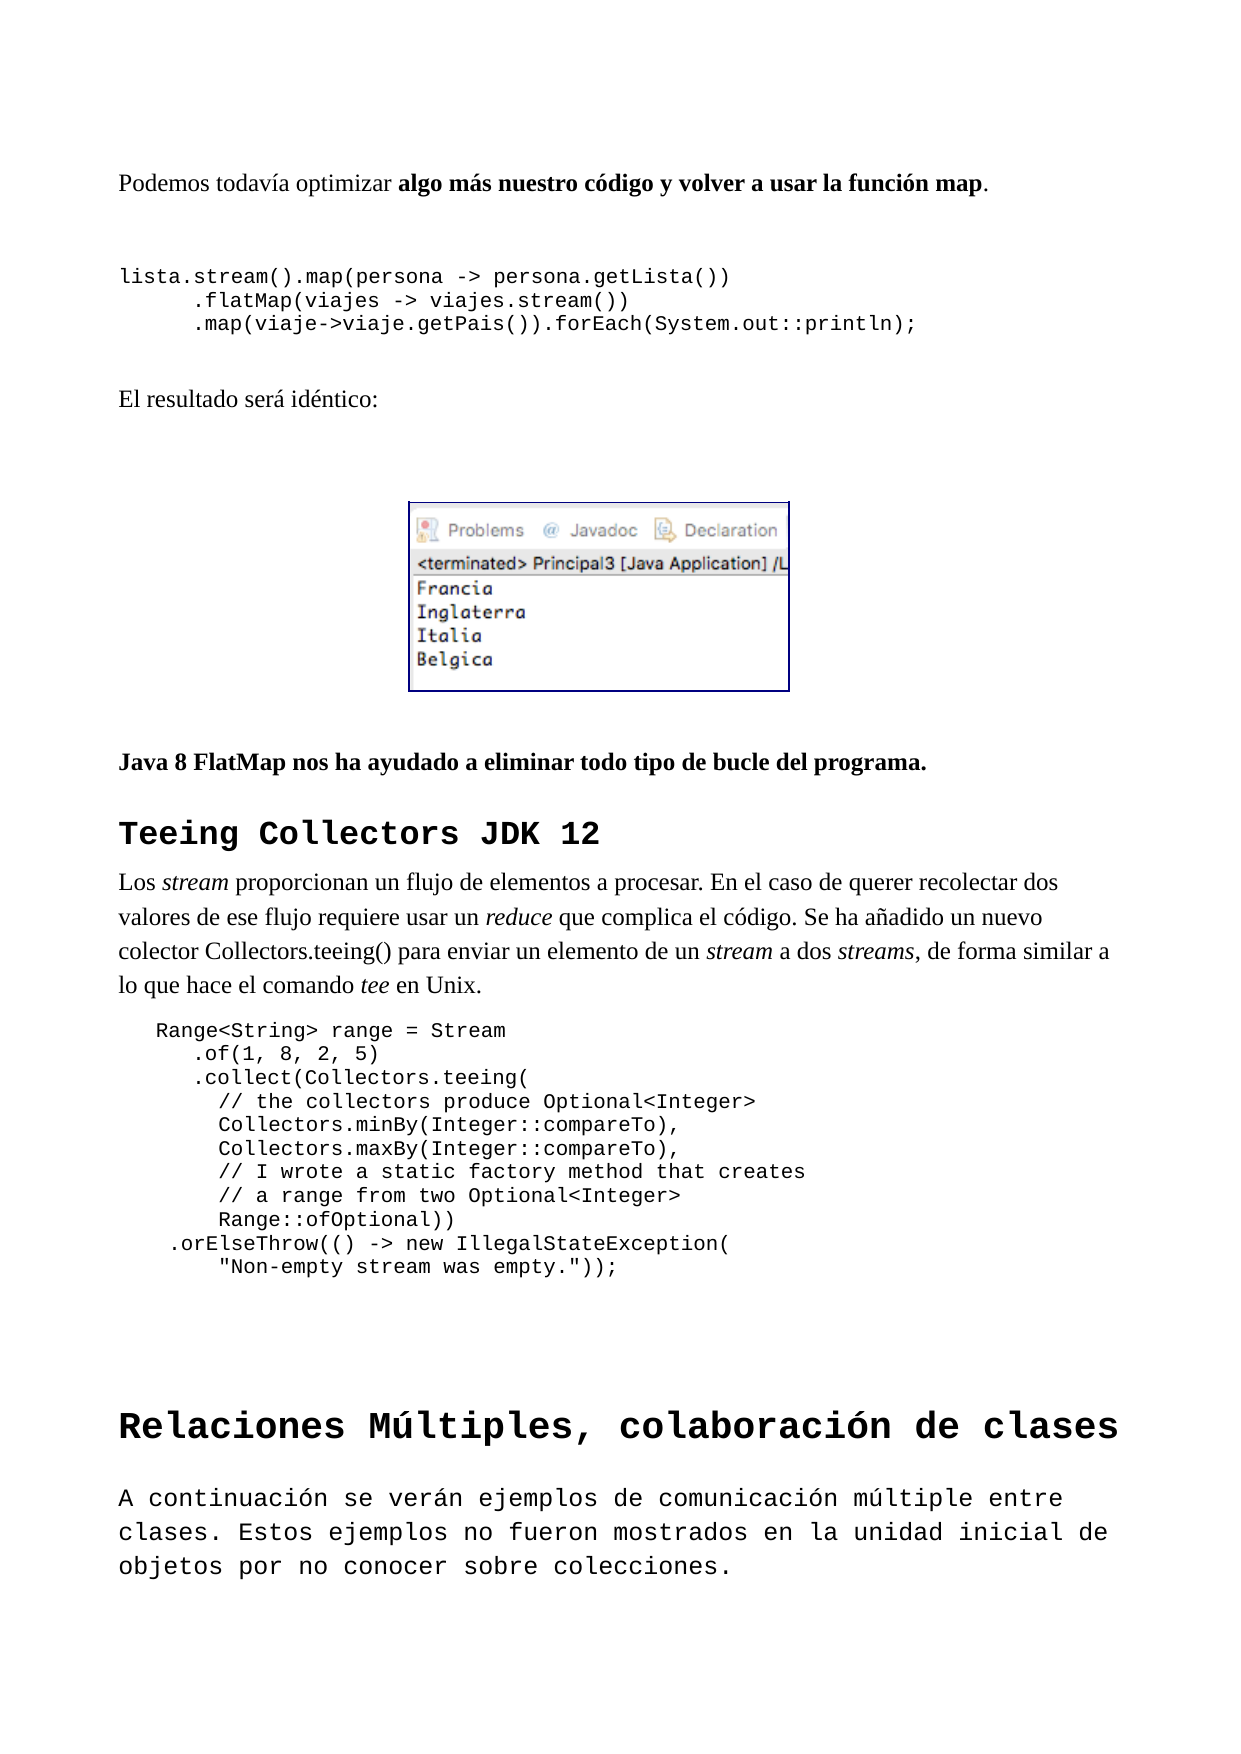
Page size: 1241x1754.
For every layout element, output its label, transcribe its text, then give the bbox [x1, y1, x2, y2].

text Collectors.minBy(Integer::compareTo), [118, 1114, 1122, 1138]
text Java 8 FlatMap nos ha ayudado a eliminar todo tipo de bucle del programa. [118, 747, 1122, 776]
text A continuación se verán ejemplos de comunicación múltiple entre clases. Estos ejemplos no fueron mostrados en la unidad inicial de objetos por no conocer sobre colecciones. [118, 1486, 1122, 1582]
subtitle Relaciones Múltiples, colaboración de clases [118, 1407, 1122, 1450]
text Collectors.maxBy(Integer::compareTo), [118, 1138, 1122, 1162]
text Podemos todavía optimizar algo más nuestro código y volver a usar la función map. [118, 168, 1122, 197]
text Range::ofOptional)) [118, 1209, 1122, 1232]
picture [410, 503, 788, 690]
text .map(viaje->viaje.getPais()).forEach(System.out::println); [118, 313, 1122, 337]
text // the collectors produce Optional<Integer> [118, 1091, 1122, 1114]
subtitle Teeing Collectors JDK 12 [118, 817, 1122, 855]
text Los stream proporcionan un flujo de elementos a procesar. En el caso de querer recolectar dos valores de ese flujo requiere usar un reduce que complica el código. Se ha añadido un nuevo colector Collectors.teeing() para enviar un elemento de un stream a dos streams, de forma similar a lo que hace el comando tee en Unix. [118, 867, 1122, 999]
text .collect(Collectors.teeing( [118, 1067, 1122, 1091]
text lista.stream().map(persona -> persona.getLista()) [118, 266, 1122, 290]
text // a range from two Optional<Integer> [118, 1185, 1122, 1209]
text Range<String> range = Stream [118, 1020, 1122, 1043]
text .flatMap(viajes -> viajes.stream()) [118, 290, 1122, 313]
text El resultado será idéntico: [118, 384, 1122, 413]
text "Non-empty stream was empty.")); [118, 1256, 1122, 1280]
text .orElseThrow(() -> new IllegalStateException( [118, 1232, 1122, 1256]
text .of(1, 8, 2, 5) [118, 1043, 1122, 1067]
text // I wrote a static factory method that creates [118, 1162, 1122, 1185]
